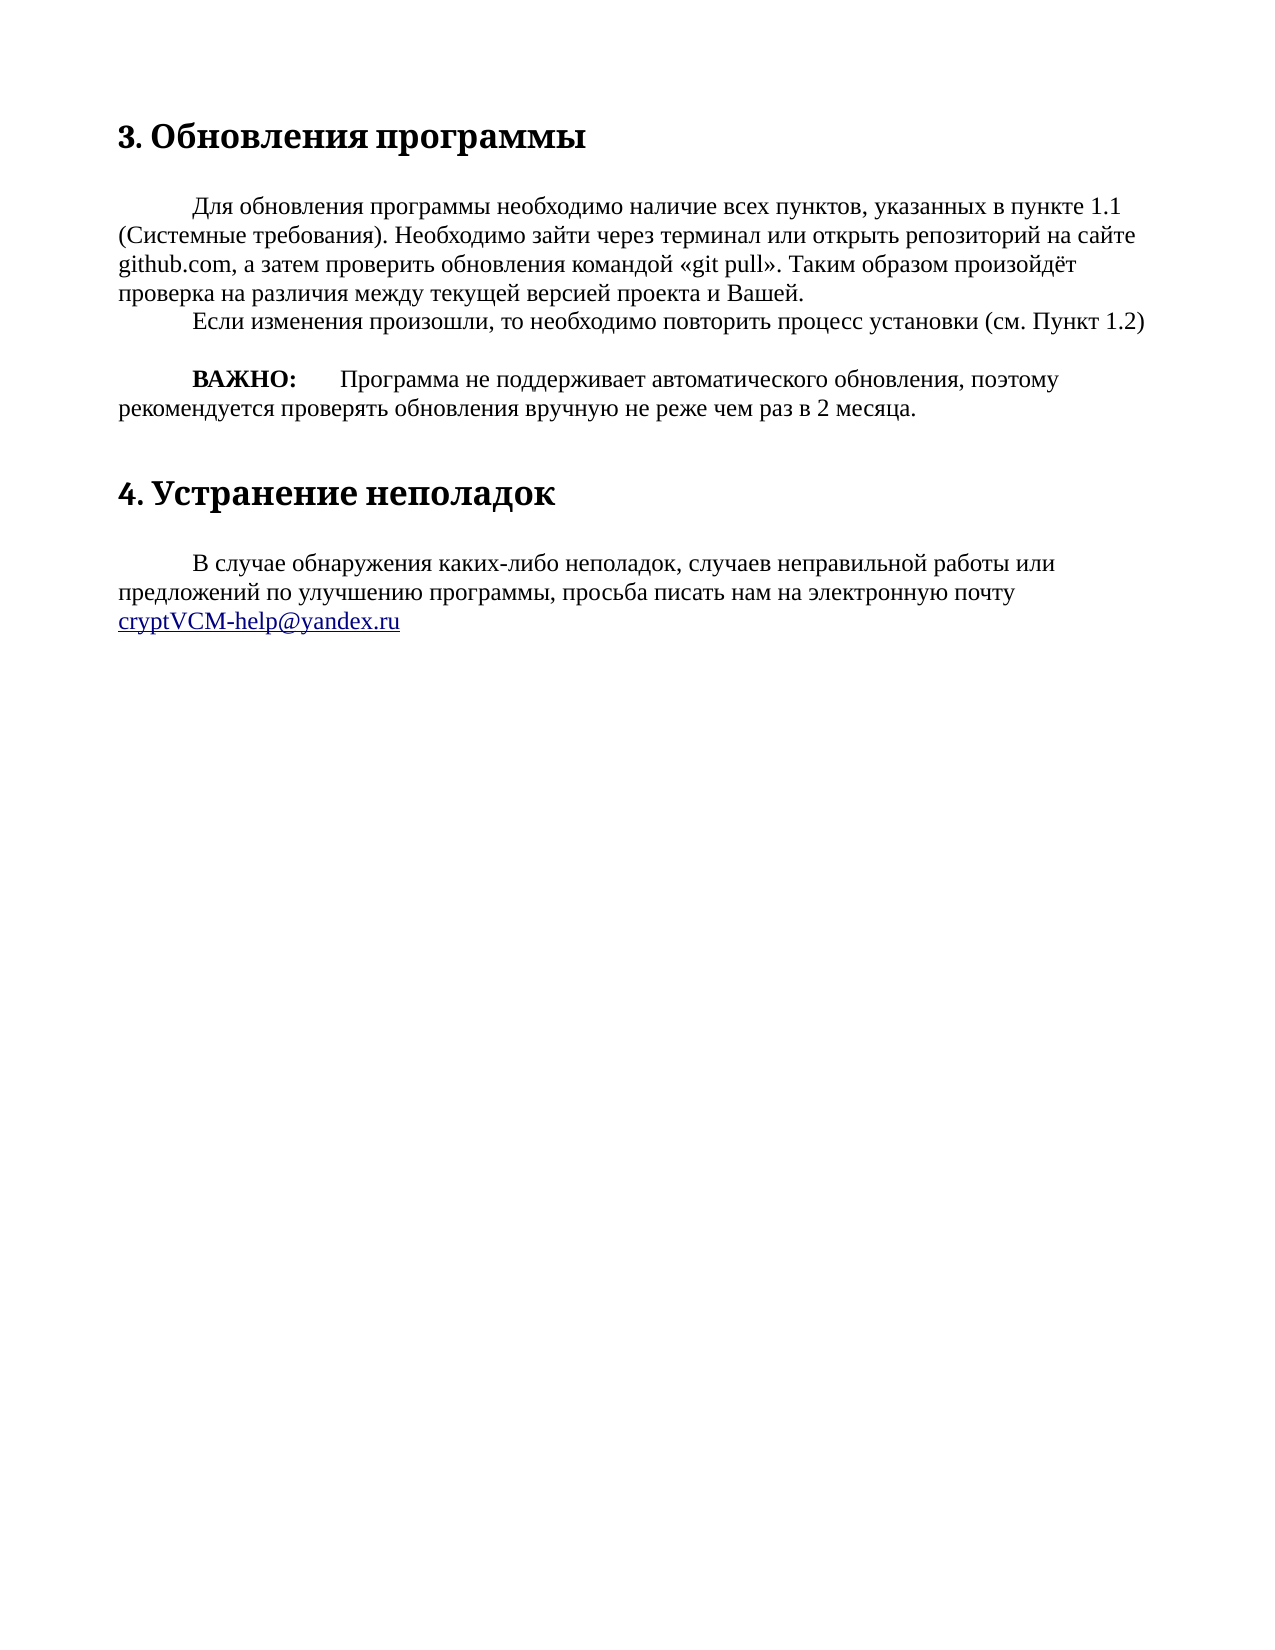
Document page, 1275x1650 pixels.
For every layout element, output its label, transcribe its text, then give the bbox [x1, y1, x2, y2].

text Для обновления программы необходимо наличие всех пунктов, указанных в пункте 1.1 (Системные требования). Необходимо зайти через терминал или открыть репозиторий на сайте github.com, а затем проверить обновления командой «git pull». Таким образом произойдёт проверка на различия между текущей версией проекта и Вашей. [118, 191, 1157, 306]
text Если изменения произошли, то необходимо повторить процесс установки (см. Пункт 1.2) [118, 306, 1157, 335]
text cryptVCM-help@yandex.ru [118, 606, 1157, 635]
text ВАЖНО: Программа не поддерживает автоматического обновления, поэтому рекомендуется проверять обновления вручную не реже чем раз в 2 месяца. [118, 364, 1157, 421]
subtitle 3. Обновления программы [118, 118, 1157, 156]
subtitle 4. Устранение неполадок [118, 475, 1157, 513]
text В случае обнаружения каких-либо неполадок, случаев неправильной работы или предложений по улучшению программы, просьба писать нам на электронную почту [118, 548, 1157, 606]
